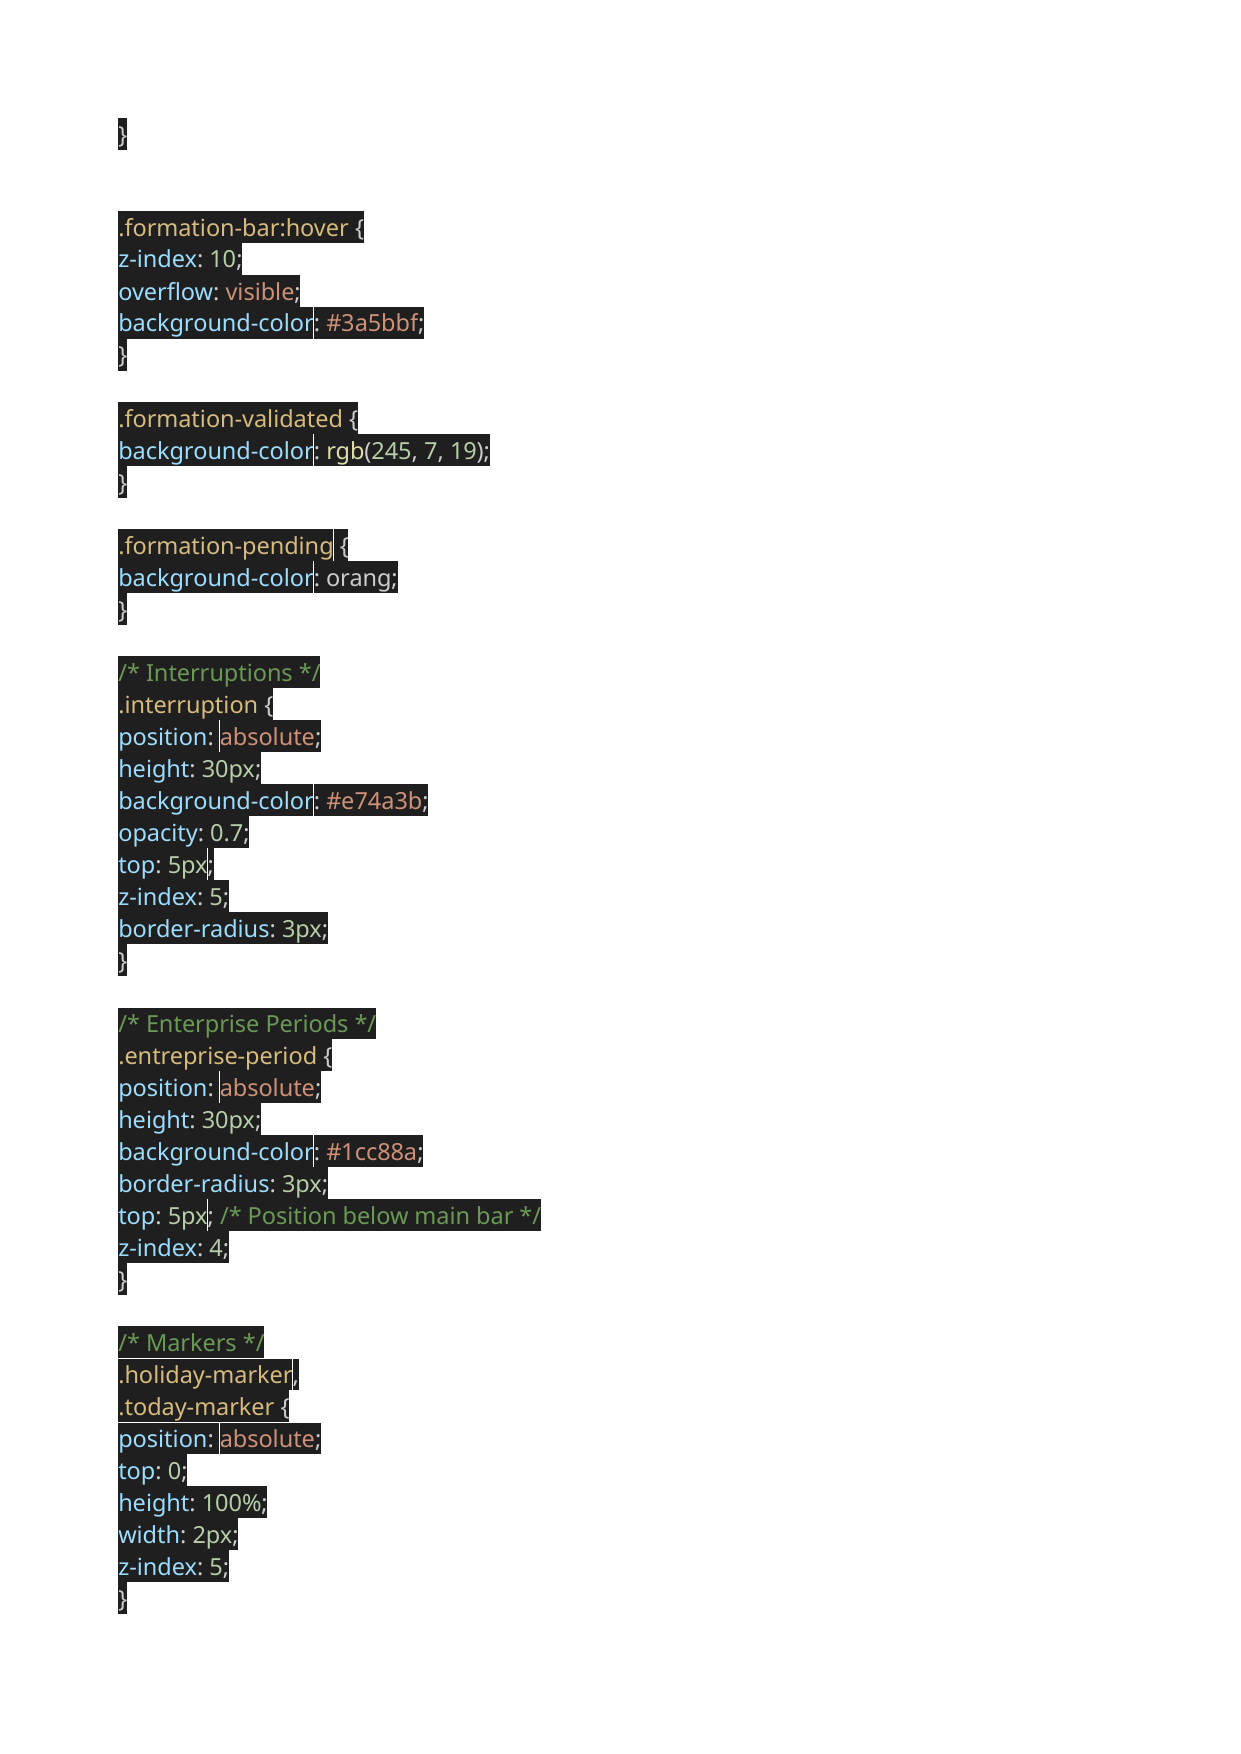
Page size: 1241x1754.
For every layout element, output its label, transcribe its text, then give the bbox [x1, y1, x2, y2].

text z-index: 5; [118, 880, 1122, 912]
text background-color: rgb(245, 7, 19); [118, 434, 1122, 466]
text border-radius: 3px; [118, 912, 1122, 944]
text .interruption { [118, 688, 1122, 720]
text .entreprise-period { [118, 1039, 1122, 1071]
text } [118, 944, 1122, 976]
text border-radius: 3px; [118, 1167, 1122, 1199]
text .holiday-marker, [118, 1358, 1122, 1390]
text } [118, 1263, 1122, 1295]
text position: absolute; [118, 1422, 1122, 1454]
text background-color: orang; [118, 561, 1122, 593]
text } [118, 466, 1122, 498]
text background-color: #3a5bbf; [118, 307, 1122, 339]
text position: absolute; [118, 720, 1122, 752]
text } [118, 118, 1122, 150]
text position: absolute; [118, 1071, 1122, 1103]
text height: 30px; [118, 752, 1122, 784]
text top: 0; [118, 1454, 1122, 1486]
text z-index: 5; [118, 1550, 1122, 1582]
text .formation-bar:hover { [118, 211, 1122, 243]
text } [118, 593, 1122, 625]
text z-index: 10; [118, 243, 1122, 275]
text background-color: #1cc88a; [118, 1135, 1122, 1167]
text } [118, 339, 1122, 371]
text top: 5px; [118, 848, 1122, 880]
text height: 100%; [118, 1486, 1122, 1518]
text .formation-pending { [118, 529, 1122, 561]
text width: 2px; [118, 1518, 1122, 1550]
text z-index: 4; [118, 1231, 1122, 1263]
text .today-marker { [118, 1390, 1122, 1422]
text /* Enterprise Periods */ [118, 1007, 1122, 1039]
text height: 30px; [118, 1103, 1122, 1135]
text opacity: 0.7; [118, 816, 1122, 848]
text /* Interruptions */ [118, 656, 1122, 688]
text } [118, 1582, 1122, 1614]
text top: 5px; /* Position below main bar */ [118, 1199, 1122, 1231]
text background-color: #e74a3b; [118, 784, 1122, 816]
text overflow: visible; [118, 275, 1122, 307]
text /* Markers */ [118, 1326, 1122, 1358]
text .formation-validated { [118, 402, 1122, 434]
